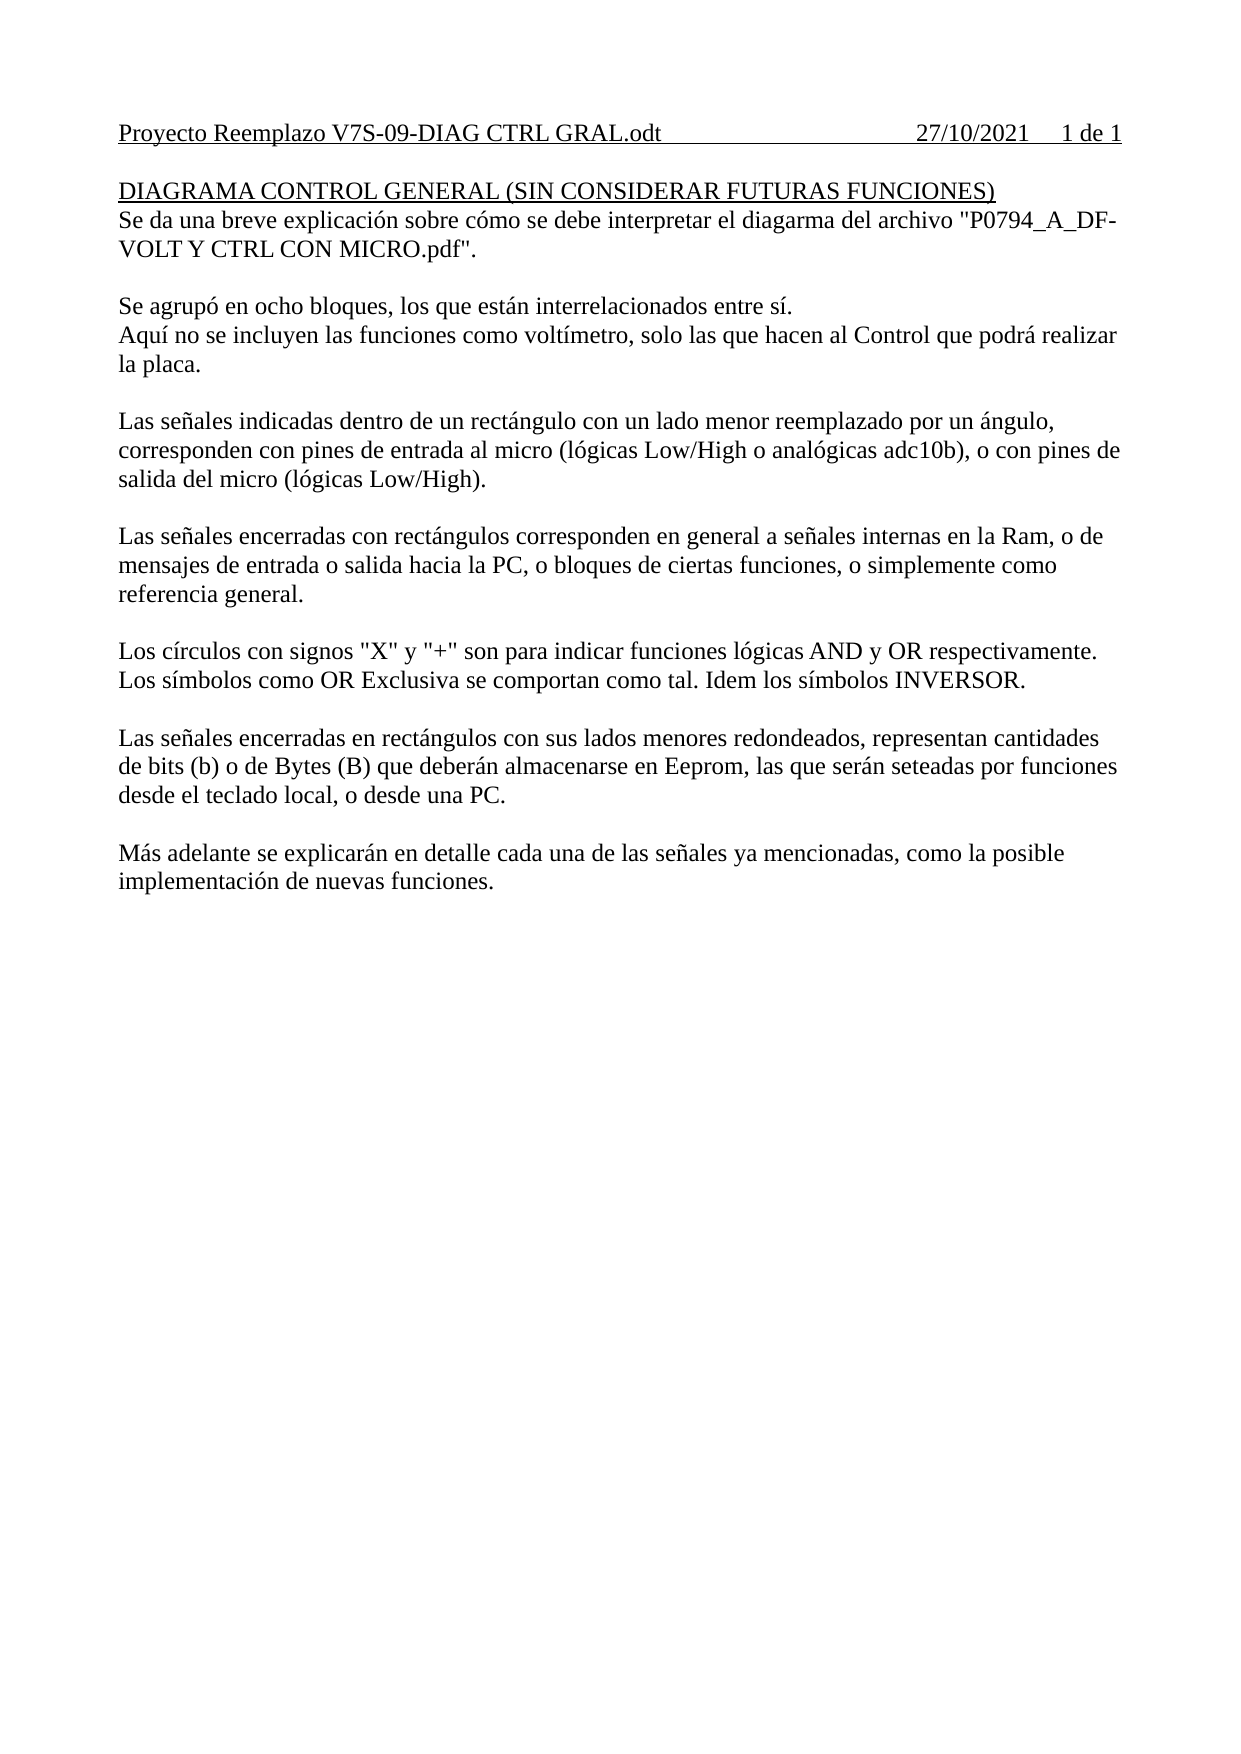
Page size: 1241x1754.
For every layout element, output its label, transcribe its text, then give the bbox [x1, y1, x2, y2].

text Aquí no se incluyen las funciones como voltímetro, solo las que hacen al Control que podrá realizar la placa. [118, 320, 1122, 378]
text Las señales encerradas con rectángulos corresponden en general a señales internas en la Ram, o de mensajes de entrada o salida hacia la PC, o bloques de ciertas funciones, o simplemente como referencia general. [118, 521, 1122, 608]
text Las señales indicadas dentro de un rectángulo con un lado menor reemplazado por un ángulo, corresponden con pines de entrada al micro (lógicas Low/High o analógicas adc10b), o con pines de salida del micro (lógicas Low/High). [118, 406, 1122, 493]
text Se agrupó en ocho bloques, los que están interrelacionados entre sí. [118, 291, 1122, 320]
text Las señales encerradas en rectángulos con sus lados menores redondeados, representan cantidades de bits (b) o de Bytes (B) que deberán almacenarse en Eeprom, las que serán seteadas por funciones desde el teclado local, o desde una PC. [118, 723, 1122, 809]
text Los círculos con signos "X" y "+" son para indicar funciones lógicas AND y OR respectivamente. [118, 636, 1122, 665]
text DIAGRAMA CONTROL GENERAL (SIN CONSIDERAR FUTURAS FUNCIONES) [118, 176, 1122, 205]
text Se da una breve explicación sobre cómo se debe interpretar el diagarma del archivo "P0794_A_DF-VOLT Y CTRL CON MICRO.pdf". [118, 205, 1122, 263]
text Más adelante se explicarán en detalle cada una de las señales ya mencionadas, como la posible implementación de nuevas funciones. [118, 838, 1122, 895]
text Los símbolos como OR Exclusiva se comportan como tal. Idem los símbolos INVERSOR. [118, 665, 1122, 694]
